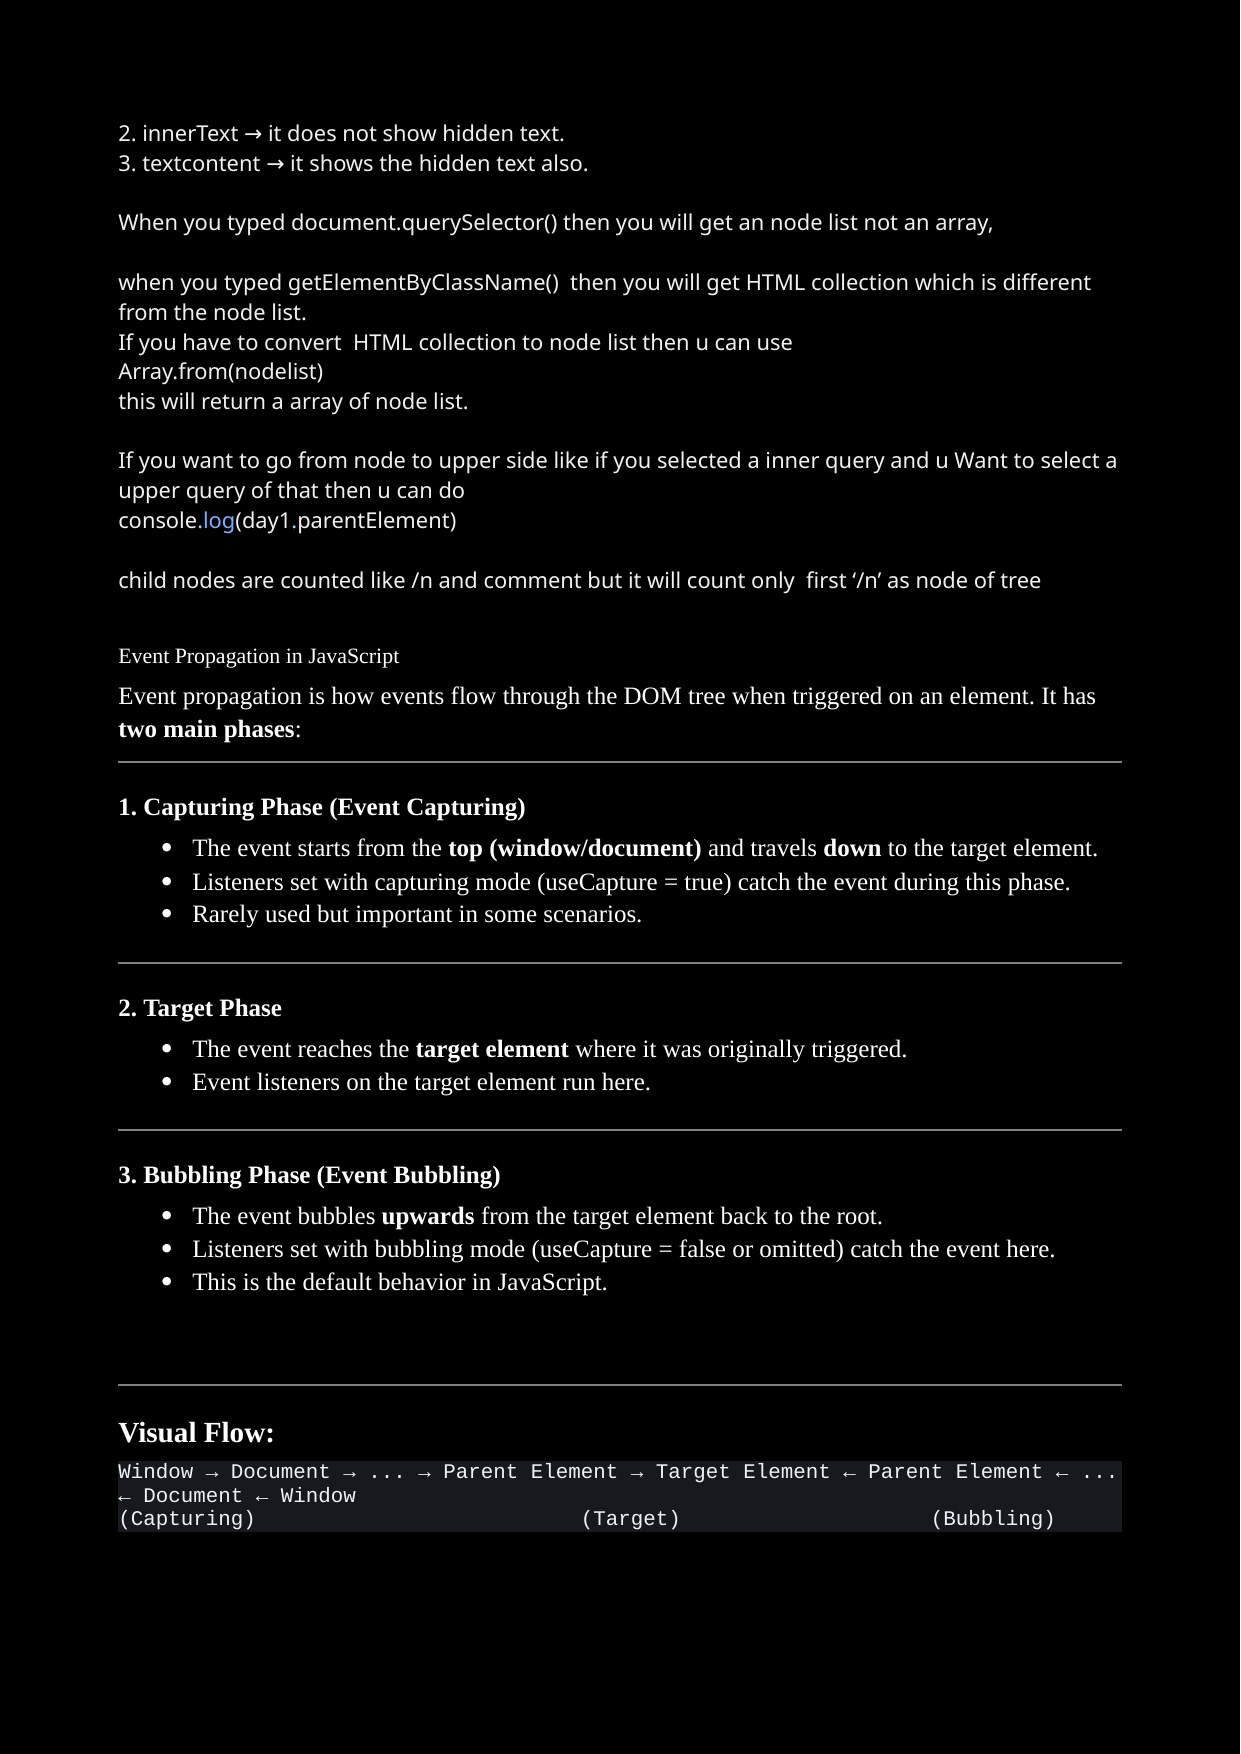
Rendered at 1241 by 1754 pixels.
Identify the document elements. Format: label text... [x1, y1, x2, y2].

text Window → Document → ... → Parent Element → Target Element ← Parent Element ← ... ← Document ← Window [118, 1461, 1122, 1508]
text child nodes are counted like /n and comment but it will count only first ‘/n’ as node of tree [118, 564, 1122, 594]
list The event bubbles upwards from the target element back to the root. [162, 1201, 1122, 1230]
text (Capturing) (Target) (Bubbling) [118, 1508, 1122, 1532]
text If you want to go from node to upper side like if you selected a inner query and u Want to select a upper query of that then u can do [118, 446, 1122, 505]
text 2. innerText → it does not show hidden text. [118, 118, 1122, 148]
text Event propagation is how events flow through the DOM tree when triggered on an element. It has two main phases: [118, 681, 1122, 743]
list Rarely used but important in some scenarios. [162, 899, 1122, 928]
subtitle 1. Capturing Phase (Event Capturing) [118, 792, 1122, 821]
subtitle 3. Bubbling Phase (Event Bubbling) [118, 1160, 1122, 1189]
text If you have to convert HTML collection to node list then u can use [118, 326, 1122, 356]
subtitle 2. Target Phase [118, 993, 1122, 1021]
list The event reaches the target element where it was originally triggered. [162, 1034, 1122, 1063]
text When you typed document.querySelector() then you will get an node list not an array, [118, 207, 1122, 237]
list The event starts from the top (window/document) and travels down to the target element. [162, 833, 1122, 862]
text 3. textcontent → it shows the hidden text also. [118, 148, 1122, 178]
text console.log(day1.parentElement) [118, 505, 1122, 535]
text when you typed getElementByClassName() then you will get HTML collection which is different from the node list. [118, 267, 1122, 326]
text Array.from(nodelist) [118, 356, 1122, 386]
subtitle Visual Flow: [118, 1415, 1122, 1448]
subtitle Event Propagation in JavaScript [118, 639, 1122, 668]
text this will return a array of node list. [118, 386, 1122, 416]
list This is the default behavior in JavaScript. [162, 1267, 1122, 1296]
list Listeners set with bubbling mode (useCapture = false or omitted) catch the event here. [162, 1234, 1122, 1263]
list Listeners set with capturing mode (useCapture = true) catch the event during this phase. [162, 867, 1122, 895]
list Event listeners on the target element run here. [162, 1067, 1122, 1096]
